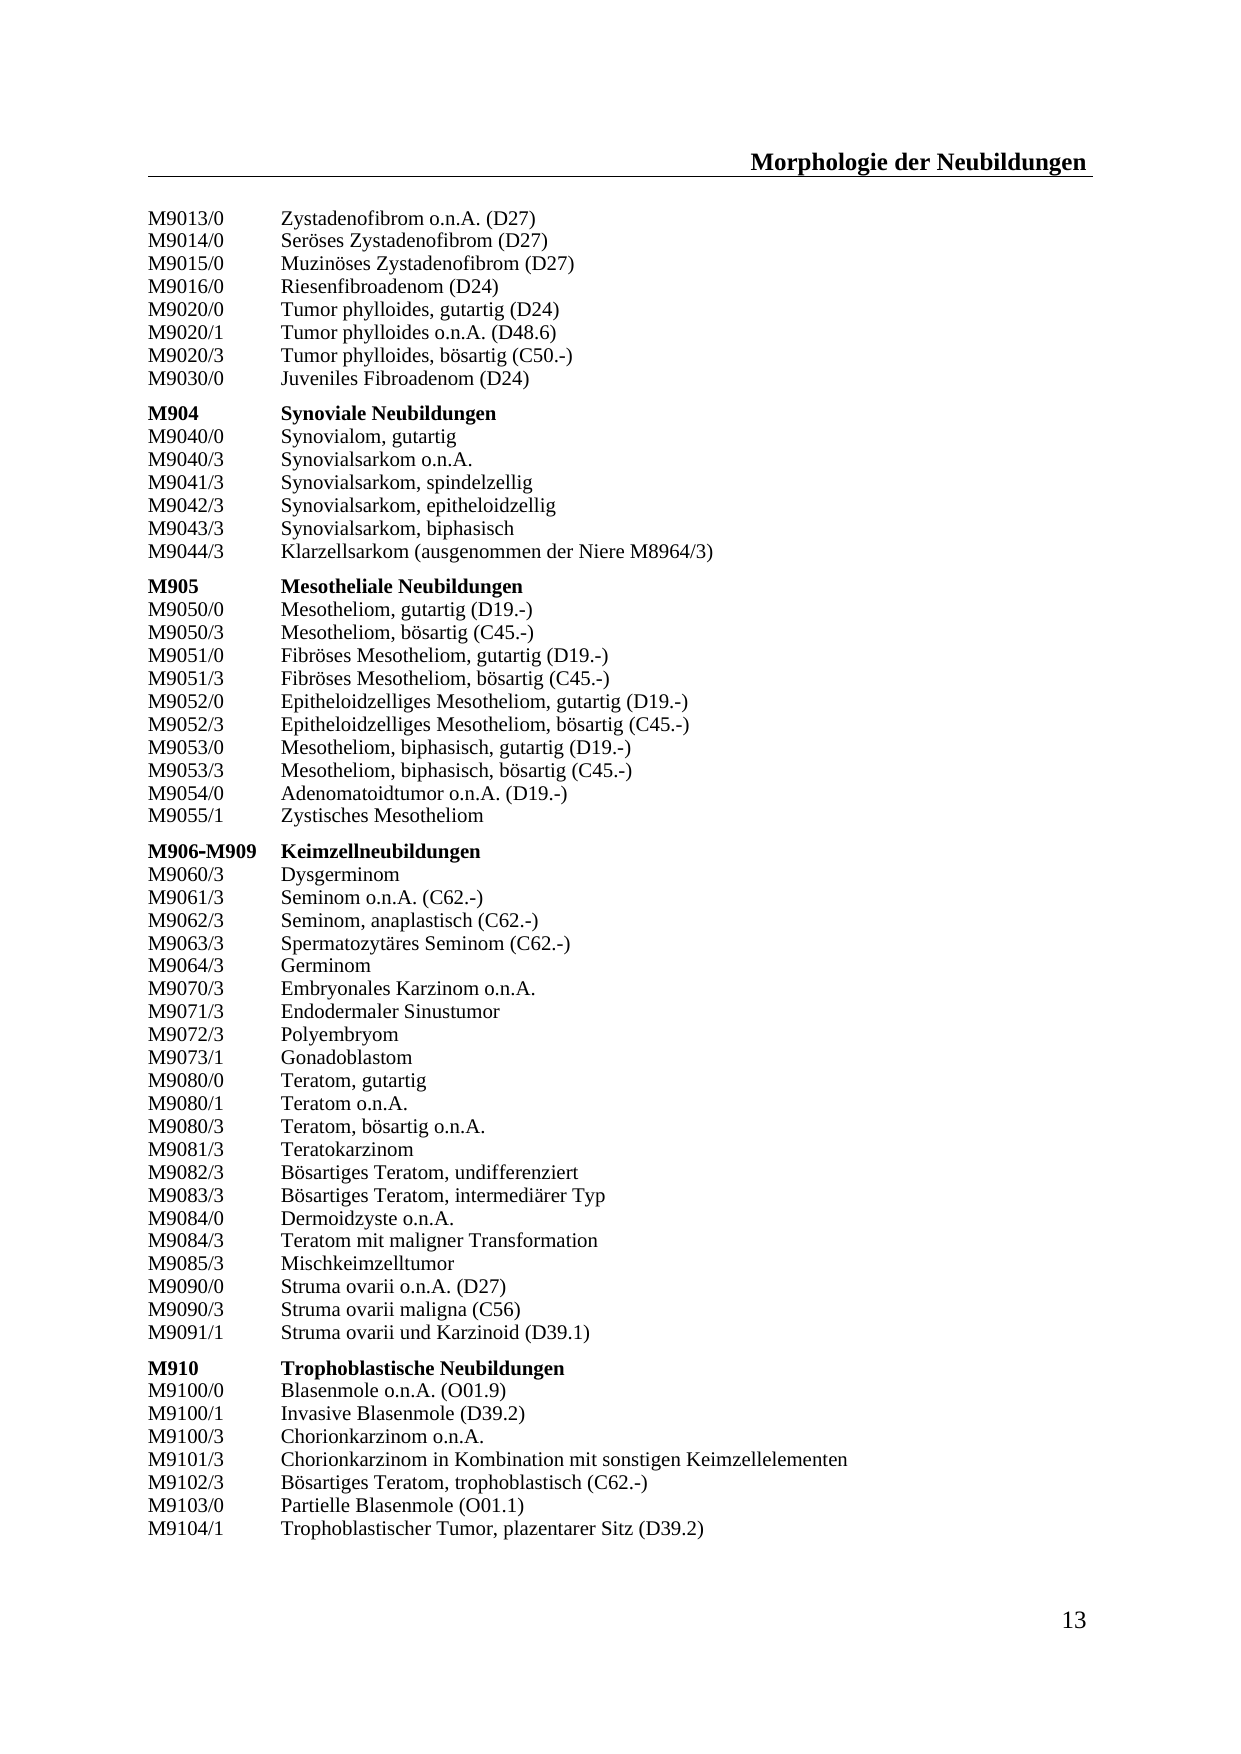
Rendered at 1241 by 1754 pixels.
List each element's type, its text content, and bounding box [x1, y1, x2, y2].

text M9071/3 Endodermaler Sinustumor [148, 1000, 1093, 1023]
text M9042/3 Synovialsarkom, epitheloidzellig [148, 494, 1093, 517]
text M904 Synoviale Neubildungen [148, 402, 1093, 425]
text M9080/0 Teratom, gutartig [148, 1069, 1093, 1092]
text M9020/0 Tumor phylloides, gutartig (D24) [148, 298, 1093, 321]
text M9015/0 Muzinöses Zystadenofibrom (D27) [148, 252, 1093, 275]
text M9062/3 Seminom, anaplastisch (C62.-) [148, 909, 1093, 932]
text M9020/3 Tumor phylloides, bösartig (C50.-) [148, 344, 1093, 367]
text M9063/3 Spermatozytäres Seminom (C62.-) [148, 932, 1093, 954]
text M9080/3 Teratom, bösartig o.n.A. [148, 1115, 1093, 1138]
text M9091/1 Struma ovarii und Karzinoid (D39.1) [148, 1321, 1093, 1344]
text M9054/0 Adenomatoidtumor o.n.A. (D19.-) [148, 782, 1093, 804]
text M9080/1 Teratom o.n.A. [148, 1092, 1093, 1115]
text M9051/0 Fibröses Mesotheliom, gutartig (D19.-) [148, 644, 1093, 667]
text M9082/3 Bösartiges Teratom, undifferenziert [148, 1161, 1093, 1184]
text M9040/3 Synovialsarkom o.n.A. [148, 448, 1093, 471]
text M9043/3 Synovialsarkom, biphasisch [148, 517, 1093, 540]
text M9084/3 Teratom mit maligner Transformation [148, 1229, 1093, 1252]
text M9061/3 Seminom o.n.A. (C62.-) [148, 886, 1093, 909]
text M9052/3 Epitheloidzelliges Mesotheliom, bösartig (C45.-) [148, 713, 1093, 736]
text M9044/3 Klarzellsarkom (ausgenommen der Niere M8964/3) [148, 540, 1093, 563]
text M910 Trophoblastische Neubildungen [148, 1357, 1093, 1379]
text M9013/0 Zystadenofibrom o.n.A. (D27) [148, 207, 1093, 229]
text M9102/3 Bösartiges Teratom, trophoblastisch (C62.-) [148, 1471, 1093, 1494]
text M9081/3 Teratokarzinom [148, 1138, 1093, 1161]
text M9050/3 Mesotheliom, bösartig (C45.-) [148, 621, 1093, 644]
text M906M909 Keimzellneubildungen [148, 840, 1093, 863]
text M9050/0 Mesotheliom, gutartig (D19.-) [148, 598, 1093, 621]
text M9064/3 Germinom [148, 954, 1093, 977]
text M9072/3 Polyembryom [148, 1023, 1093, 1046]
text M9090/0 Struma ovarii o.n.A. (D27) [148, 1275, 1093, 1298]
text M9085/3 Mischkeimzelltumor [148, 1252, 1093, 1275]
text M9060/3 Dysgerminom [148, 863, 1093, 886]
text M9053/0 Mesotheliom, biphasisch, gutartig (D19.-) [148, 736, 1093, 759]
text M9053/3 Mesotheliom, biphasisch, bösartig (C45.-) [148, 759, 1093, 782]
text M9101/3 Chorionkarzinom in Kombination mit sonstigen Keimzellelementen [148, 1448, 1093, 1471]
text M905 Mesotheliale Neubildungen [148, 575, 1093, 598]
text M9103/0 Partielle Blasenmole (O01.1) [148, 1494, 1093, 1517]
text M9070/3 Embryonales Karzinom o.n.A. [148, 977, 1093, 1000]
text M9051/3 Fibröses Mesotheliom, bösartig (C45.-) [148, 667, 1093, 690]
text M9040/0 Synovialom, gutartig [148, 425, 1093, 448]
text M9055/1 Zystisches Mesotheliom [148, 804, 1093, 827]
text M9104/1 Trophoblastischer Tumor, plazentarer Sitz (D39.2) [148, 1517, 1093, 1540]
text M9020/1 Tumor phylloides o.n.A. (D48.6) [148, 321, 1093, 344]
text M9030/0 Juveniles Fibroadenom (D24) [148, 367, 1093, 390]
text M9052/0 Epitheloidzelliges Mesotheliom, gutartig (D19.-) [148, 690, 1093, 713]
text M9100/0 Blasenmole o.n.A. (O01.9) [148, 1379, 1093, 1402]
text M9100/1 Invasive Blasenmole (D39.2) [148, 1402, 1093, 1425]
text M9041/3 Synovialsarkom, spindelzellig [148, 471, 1093, 494]
text M9090/3 Struma ovarii maligna (C56) [148, 1298, 1093, 1321]
text M9084/0 Dermoidzyste o.n.A. [148, 1207, 1093, 1229]
text M9016/0 Riesenfibroadenom (D24) [148, 275, 1093, 298]
text M9014/0 Seröses Zystadenofibrom (D27) [148, 229, 1093, 252]
text M9073/1 Gonadoblastom [148, 1046, 1093, 1069]
text M9100/3 Chorionkarzinom o.n.A. [148, 1425, 1093, 1448]
text M9083/3 Bösartiges Teratom, intermediärer Typ [148, 1184, 1093, 1207]
